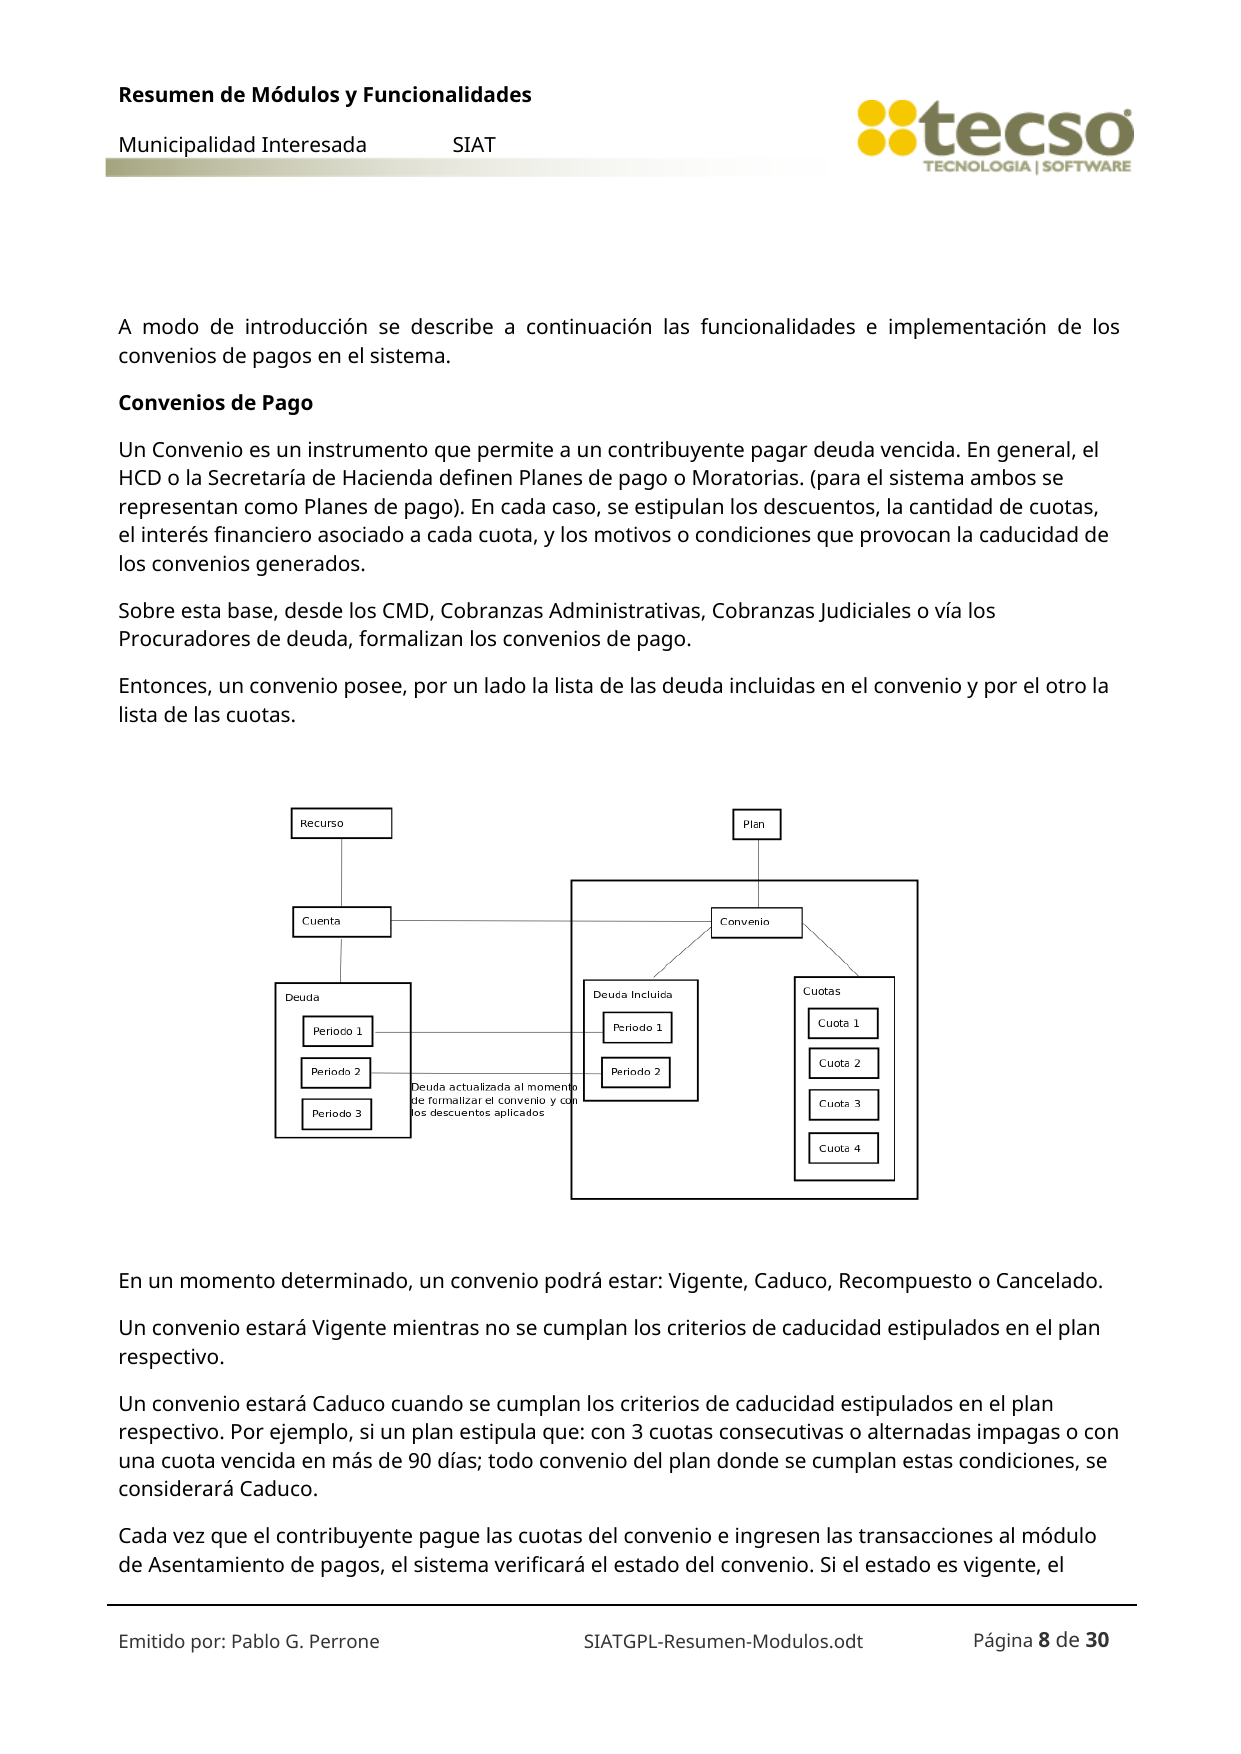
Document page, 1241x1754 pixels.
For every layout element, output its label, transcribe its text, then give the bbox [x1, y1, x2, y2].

text En un momento determinado, un convenio podrá estar: Vigente, Caduco, Recompuesto o Cancelado. [118, 1266, 1122, 1294]
text Sobre esta base, desde los CMD, Cobranzas Administrativas, Cobranzas Judiciales o vía los Procuradores de deuda, formalizan los convenios de pago. [118, 596, 1122, 653]
text A modo de introducción se describe a continuación las funcionalidades e implementación de los convenios de pagos en el sistema. [118, 312, 1122, 369]
picture [105, 100, 1134, 177]
text Convenios de Pago [118, 388, 1122, 416]
text Un Convenio es un instrumento que permite a un contribuyente pagar deuda vencida. En general, el HCD o la Secretaría de Hacienda definen Planes de pago o Moratorias. (para el sistema ambos se representan como Planes de pago). En cada caso, se estipulan los descuentos, la cantidad de cuotas, el interés financiero asociado a cada cuota, y los motivos o condiciones que provocan la caducidad de los convenios generados. [118, 435, 1122, 577]
text Entonces, un convenio posee, por un lado la lista de las deuda incluidas en el convenio y por el otro la lista de las cuotas. [118, 672, 1122, 728]
text Cada vez que el contribuyente pague las cuotas del convenio e ingresen las transacciones al módulo de Asentamiento de pagos, el sistema verificará el estado del convenio. Si el estado es vigente, el [118, 1521, 1122, 1578]
text Un convenio estará Caduco cuando se cumplan los criterios de caducidad estipulados en el plan respectivo. Por ejemplo, si un plan estipula que: con 3 cuotas consecutivas o alternadas impagas o con una cuota vencida en más de 90 días; todo convenio del plan donde se cumplan estas condiciones, se considerará Caduco. [118, 1389, 1122, 1503]
text Un convenio estará Vigente mientras no se cumplan los criterios de caducidad estipulados en el plan respectivo. [118, 1313, 1122, 1370]
picture [254, 789, 986, 1218]
